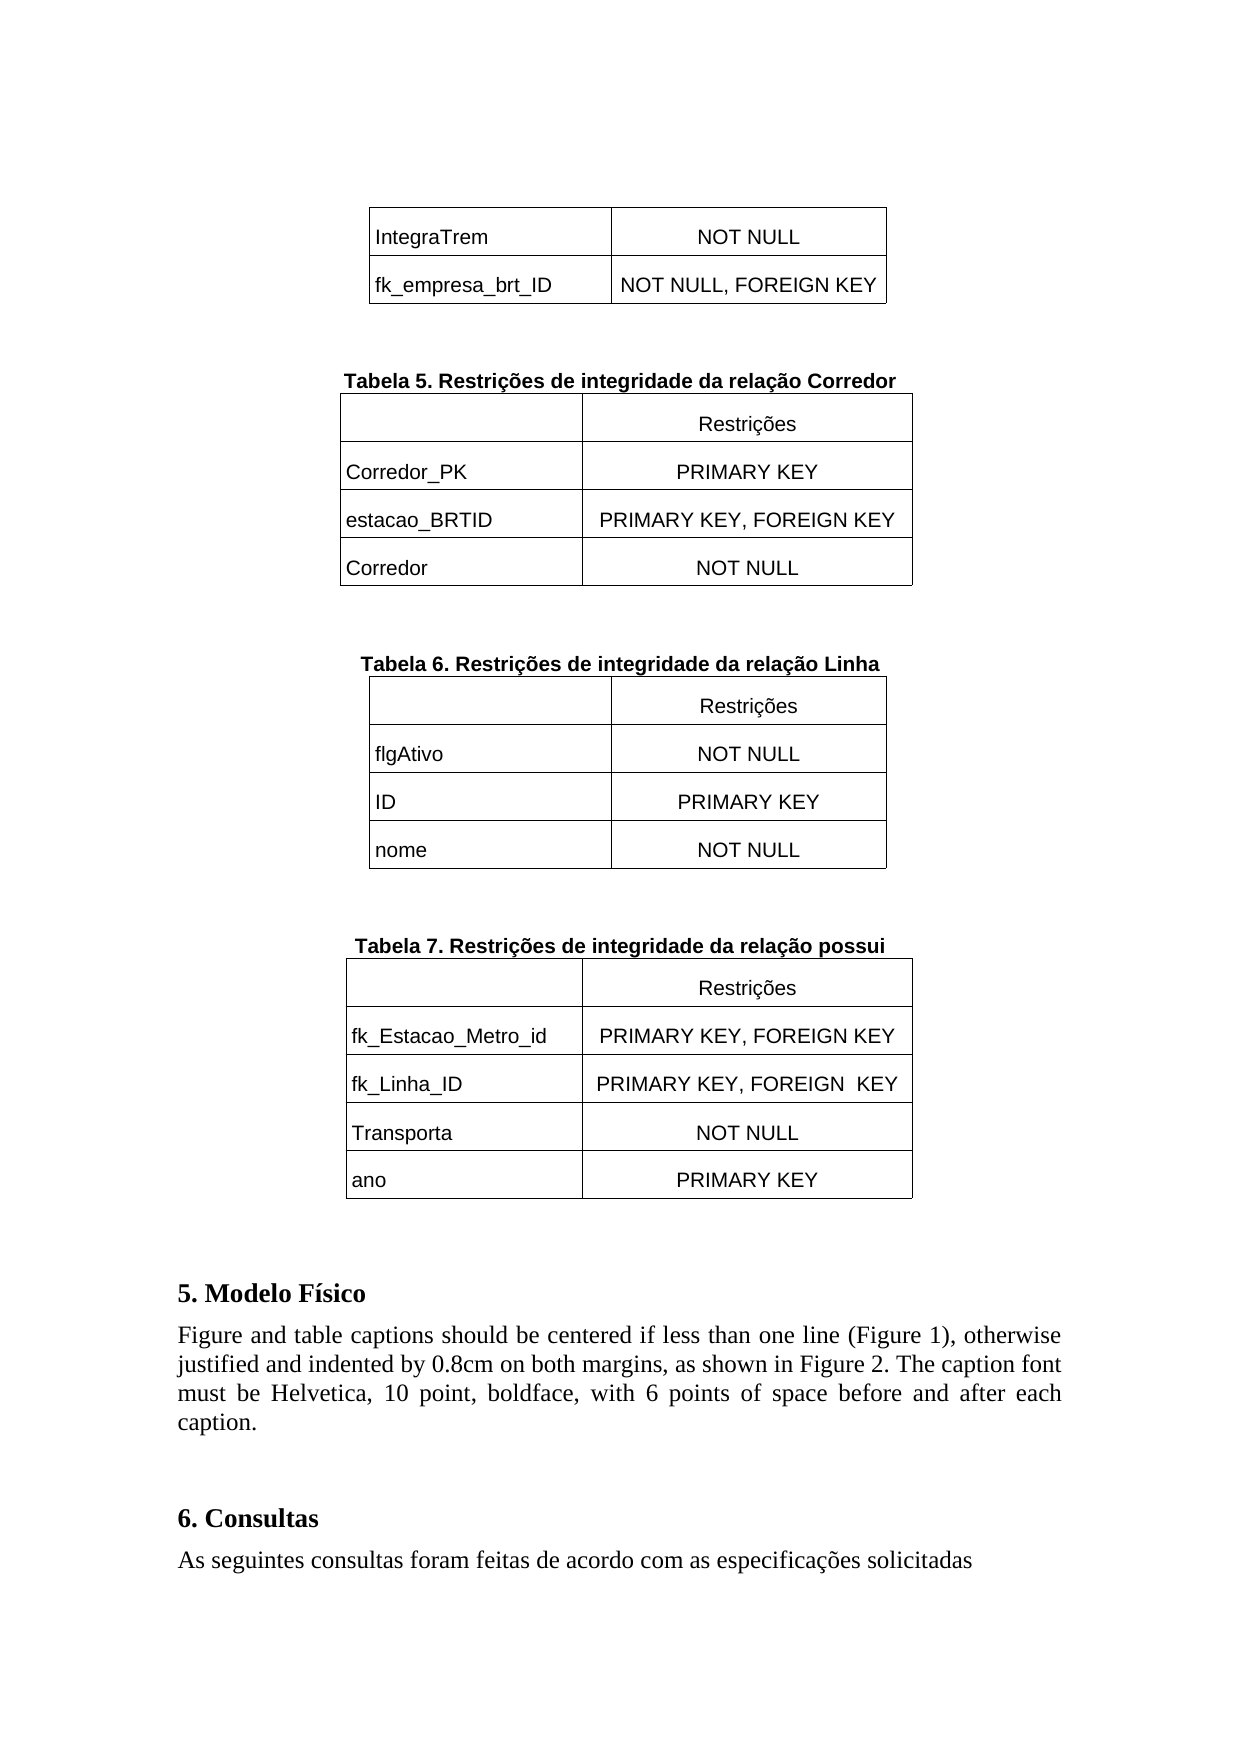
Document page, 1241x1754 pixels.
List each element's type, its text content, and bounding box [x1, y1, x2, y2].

table_cell PRIMARY KEY [583, 1151, 912, 1198]
table_cell ID [370, 773, 611, 819]
table_cell PRIMARY KEY [612, 773, 886, 819]
table_header [341, 394, 582, 441]
table_cell NOT NULL [612, 208, 886, 255]
table_header [370, 677, 611, 723]
table_cell fk_Estacao_Metro_id [347, 1007, 582, 1054]
table_cell IntegraTrem [370, 208, 611, 255]
table_header [347, 959, 582, 1006]
table_cell NOT NULL, FOREIGN KEY [612, 256, 886, 303]
table_cell NOT NULL [583, 1103, 912, 1150]
table_header Restrições [583, 959, 912, 1006]
table_cell Corredor_PK [341, 442, 582, 489]
table_cell fk_Linha_ID [347, 1055, 582, 1102]
text Figure and table captions should be centered if less than one line (Figure 1), otherwise justified and indented by 0.8cm on both margins, as shown in Figure 2. The caption font must be Helvetica, 10 point, boldface, with 6 points of space before and after each caption. [177, 1321, 1063, 1436]
table_cell fk_empresa_brt_ID [370, 256, 611, 303]
table_cell Transporta [347, 1103, 582, 1150]
table_cell NOT NULL [583, 538, 912, 585]
table_cell Corredor [341, 538, 582, 585]
table_cell PRIMARY KEY [583, 442, 912, 489]
table_header Restrições [583, 394, 912, 441]
table_cell PRIMARY KEY, FOREIGN KEY [583, 1007, 912, 1054]
text Tabela 6. Restrições de integridade da relação Linha [177, 652, 1063, 676]
table_cell estacao_BRTID [341, 490, 582, 537]
table_cell ano [347, 1151, 582, 1198]
text Tabela 7. Restrições de integridade da relação possui [177, 934, 1063, 958]
table_cell PRIMARY KEY, FOREIGN KEY [583, 1055, 912, 1102]
table_header Restrições [612, 677, 886, 723]
subtitle 5. Modelo Físico [177, 1277, 1063, 1308]
table_cell NOT NULL [612, 725, 886, 772]
table_cell flgAtivo [370, 725, 611, 772]
table_cell NOT NULL [612, 821, 886, 868]
table_cell nome [370, 821, 611, 868]
text As seguintes consultas foram feitas de acordo com as especificações solicitadas [177, 1545, 1063, 1574]
table_cell PRIMARY KEY, FOREIGN KEY [583, 490, 912, 537]
text Tabela 5. Restrições de integridade da relação Corredor [177, 369, 1063, 393]
subtitle 6. Consultas [177, 1502, 1063, 1533]
